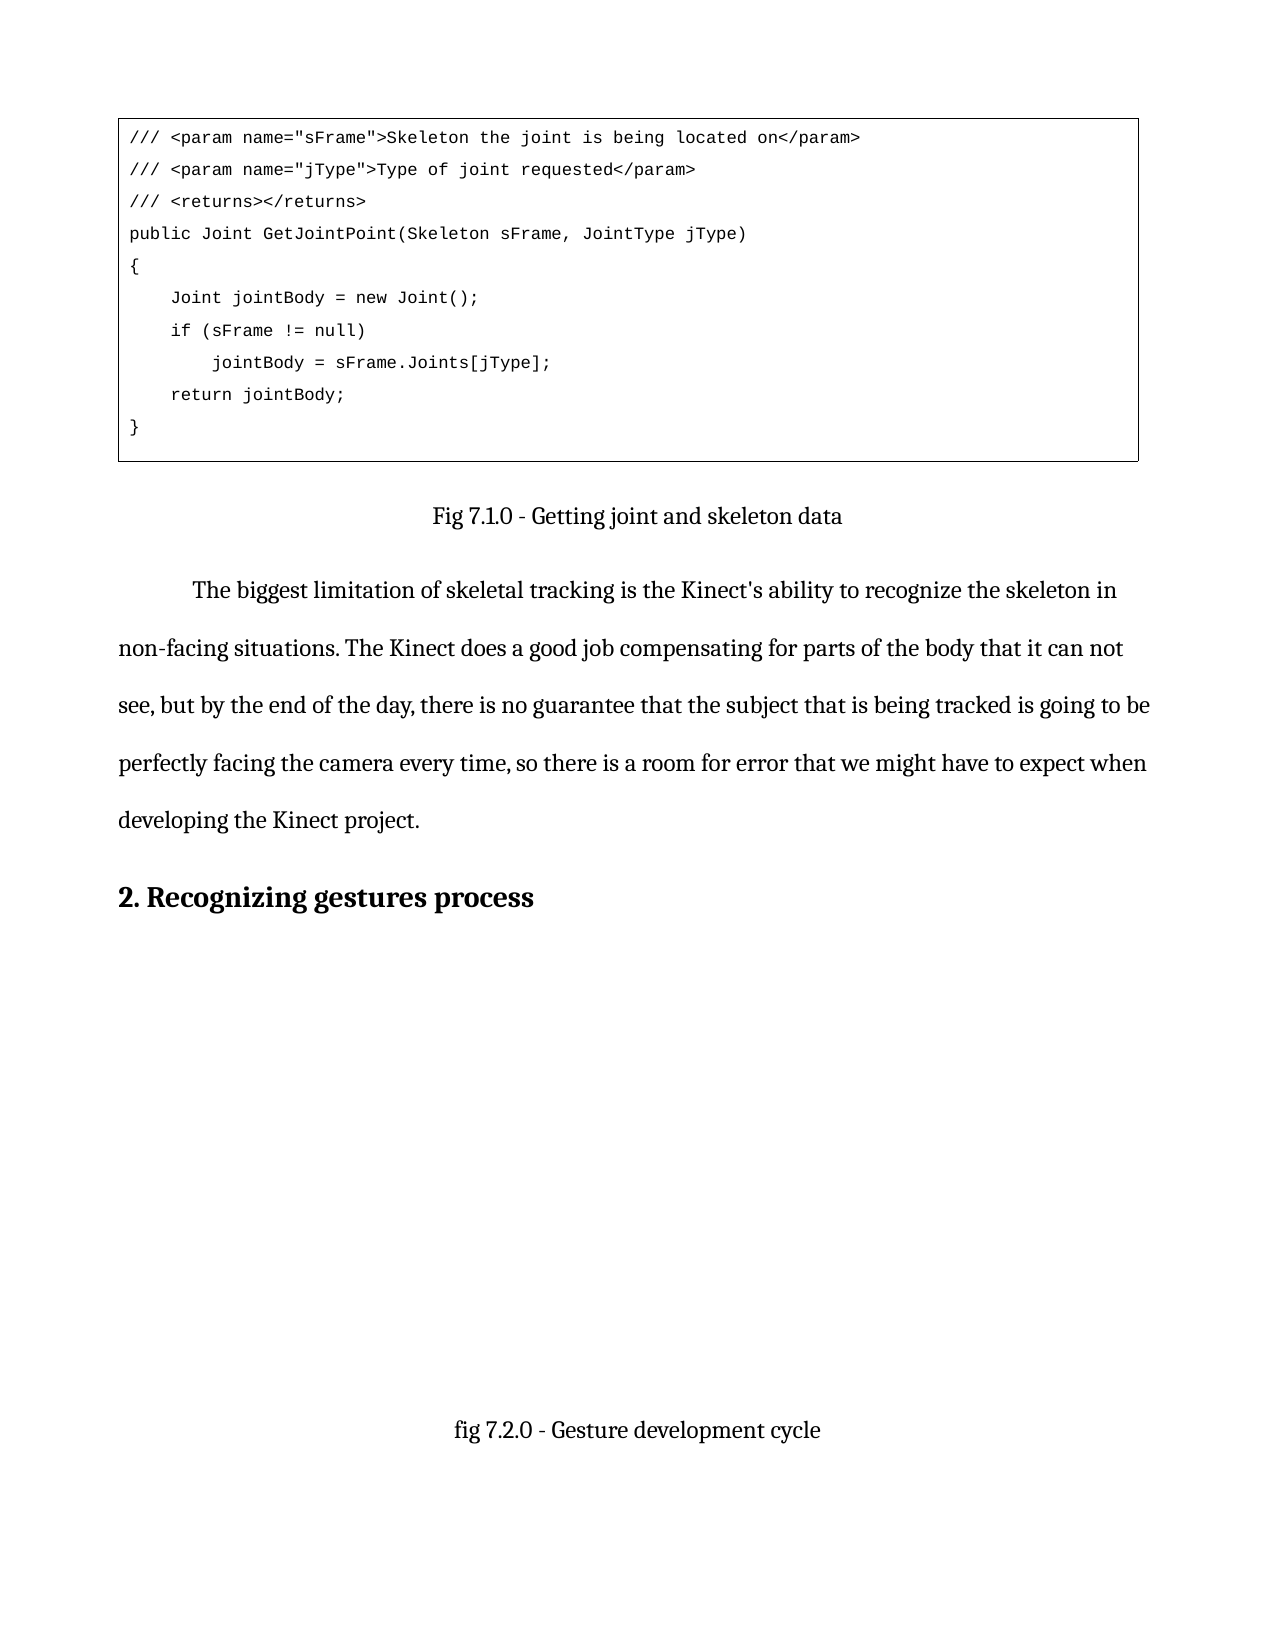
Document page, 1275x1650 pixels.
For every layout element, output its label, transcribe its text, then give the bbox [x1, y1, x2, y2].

text fig 7.2.0 - Gesture development cycle [118, 1416, 1157, 1444]
table_header /// <param name="sFrame">Skeleton the joint is being located on</param> /// <param name="jType">Type of joint requested</param> /// <returns></returns> public Joint GetJointPoint(Skeleton sFrame, JointType jType) { Joint jointBody = new Joint(); if (sFrame != null) jointBody = sFrame.Joints[jType]; return jointBody; } [119, 119, 1138, 461]
text Fig 7.1.0 - Getting joint and skeleton data [118, 502, 1157, 531]
text 2. Recognizing gestures process [118, 881, 1157, 915]
text The biggest limitation of skeletal tracking is the Kinect's ability to recognize the skeleton in non-facing situations. The Kinect does a good job compensating for parts of the body that it can not see, but by the end of the day, there is no guarantee that the subject that is being tracked is going to be perfectly facing the camera every time, so there is a room for error that we might have to expect when developing the Kinect project. [118, 576, 1157, 835]
